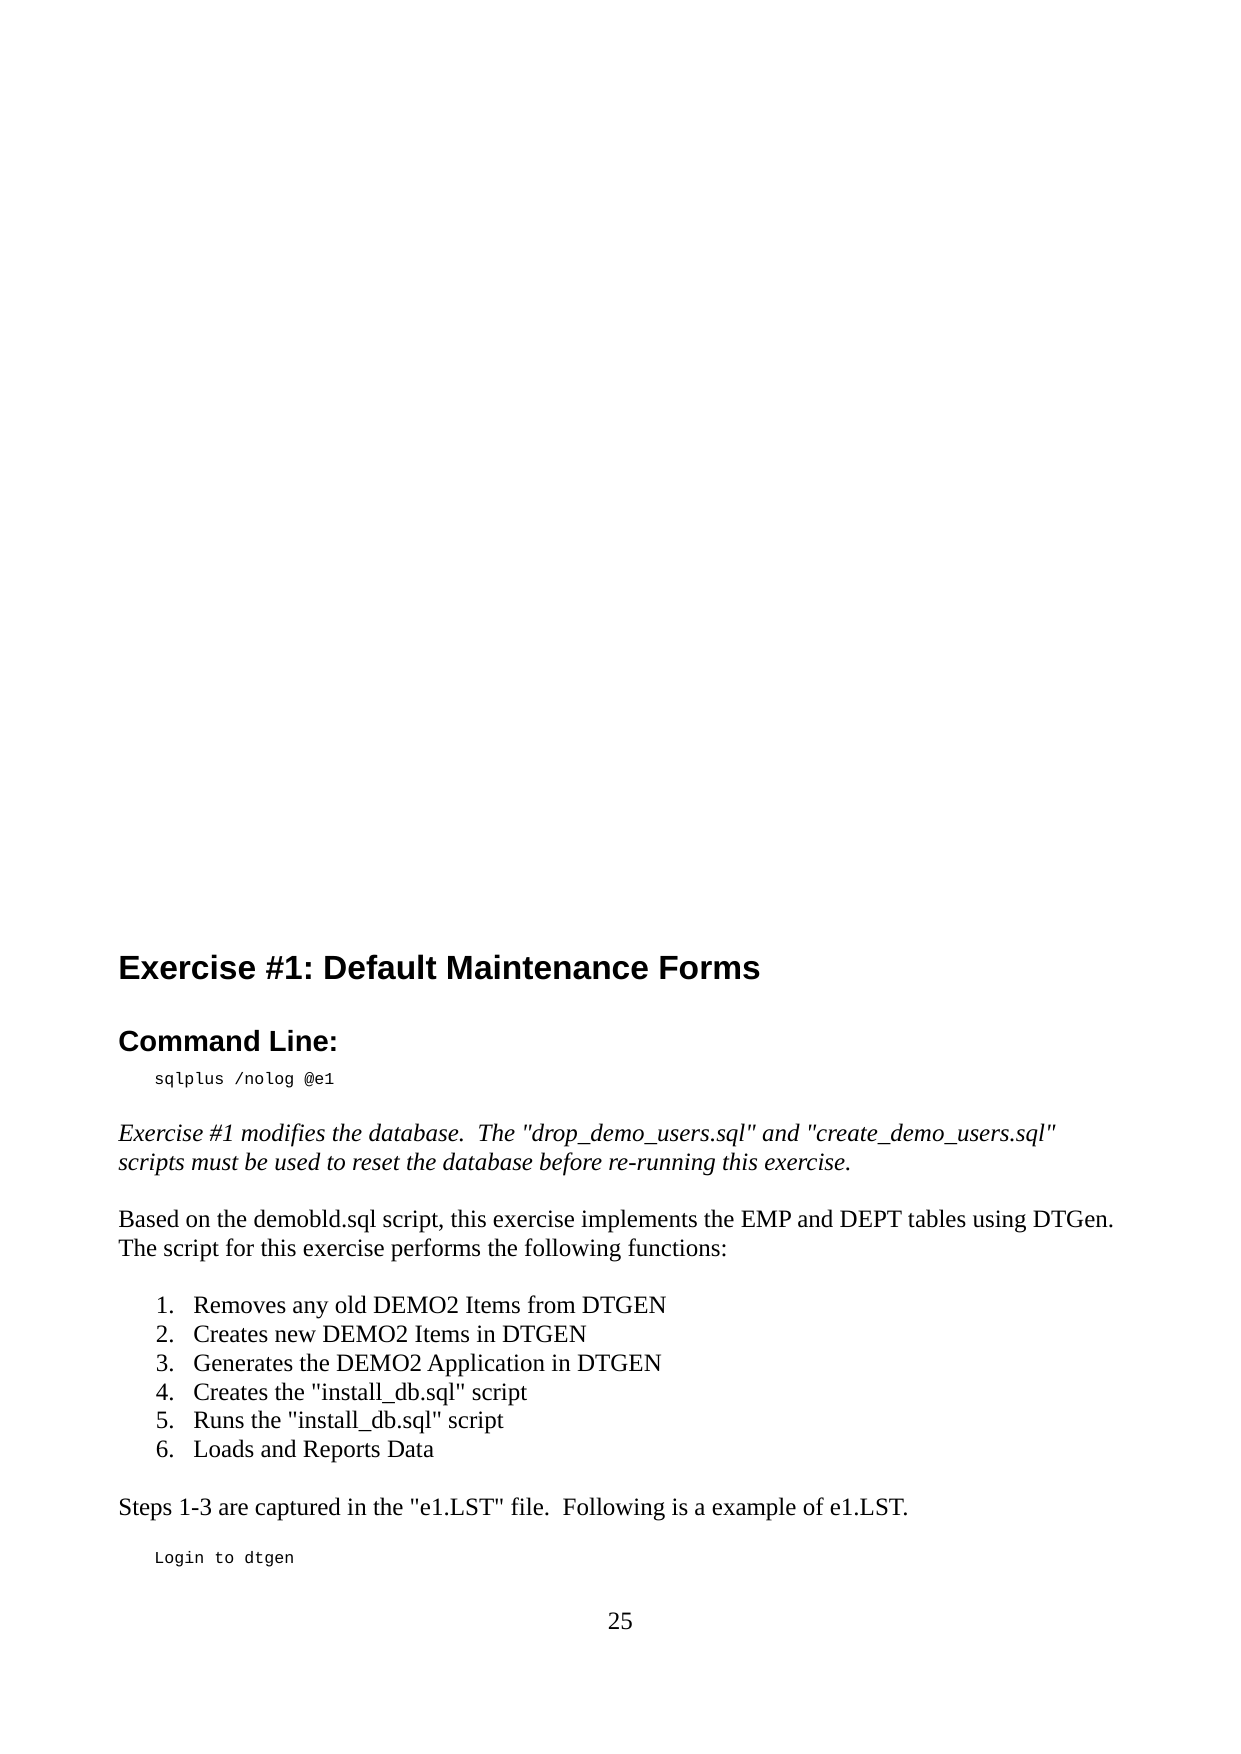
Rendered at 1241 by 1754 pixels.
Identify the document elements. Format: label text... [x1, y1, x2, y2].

subtitle Exercise #1: Default Maintenance Forms [118, 948, 1122, 987]
text sqlplus /nolog @e1 [154, 1070, 1086, 1089]
list Generates the DEMO2 Application in DTGEN [156, 1348, 1122, 1377]
list Runs the "install_db.sql" script [156, 1405, 1122, 1434]
list Creates the "install_db.sql" script [156, 1377, 1122, 1405]
list Loads and Reports Data [156, 1434, 1122, 1463]
text Exercise #1 modifies the database. The "drop_demo_users.sql" and "create_demo_users.sql" scripts must be used to reset the database before re-running this exercise. [118, 1118, 1122, 1175]
text Steps 1-3 are captured in the "e1.LST" file. Following is a example of e1.LST. [118, 1492, 1122, 1520]
list Removes any old DEMO2 Items from DTGEN [156, 1290, 1122, 1319]
list Creates new DEMO2 Items in DTGEN [156, 1319, 1122, 1348]
text Login to dtgen [154, 1549, 1086, 1568]
subtitle Command Line: [118, 1024, 1122, 1058]
text Based on the demobld.sql script, this exercise implements the EMP and DEPT tables using DTGen. The script for this exercise performs the following functions: [118, 1204, 1122, 1262]
